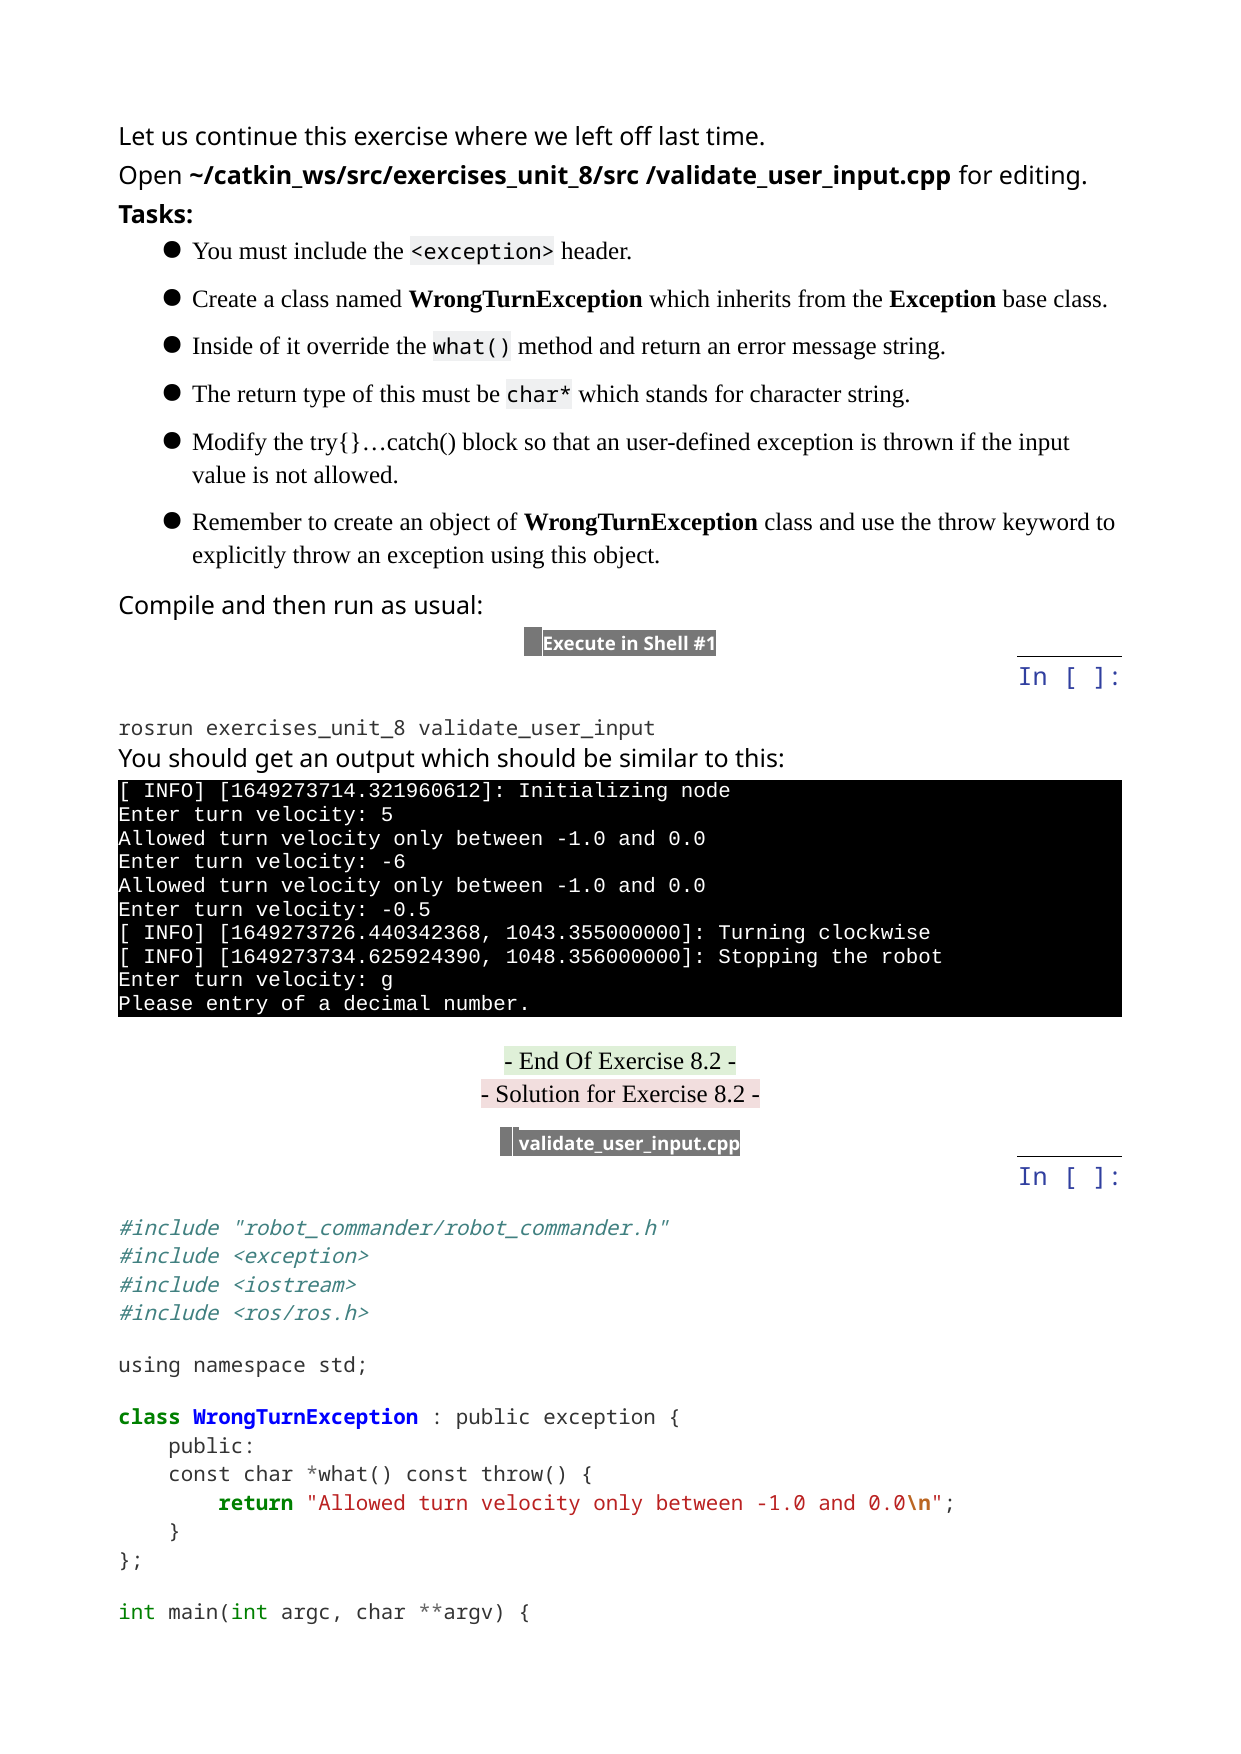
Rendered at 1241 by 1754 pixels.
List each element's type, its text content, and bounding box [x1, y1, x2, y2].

text [ INFO] [1649273726.440342368, 1043.355000000]: Turning clockwise [118, 922, 1122, 946]
text In [ ]: [118, 656, 1122, 693]
text }; [118, 1545, 1122, 1573]
list The return type of this must be char* which stands for character string. [162, 379, 1122, 409]
text class WrongTurnException : public exception { [118, 1402, 1122, 1431]
text return "Allowed turn velocity only between -1.0 and 0.0\n"; [118, 1488, 1122, 1516]
text Enter turn velocity: -6 [118, 851, 1122, 875]
text Tasks: [118, 196, 1122, 231]
text using namespace std; [118, 1350, 1122, 1379]
text validate_user_input.cpp [118, 1127, 1122, 1156]
text Enter turn velocity: g [118, 969, 1122, 993]
list Inside of it override the what() method and return an error message string. [162, 331, 1122, 361]
text int main(int argc, char **argv) { [118, 1597, 1122, 1625]
text Enter turn velocity: -0.5 [118, 898, 1122, 922]
text Enter turn velocity: 5 [118, 804, 1122, 828]
text public: [118, 1431, 1122, 1459]
text Execute in Shell #1 [118, 627, 1122, 656]
text [ INFO] [1649273734.625924390, 1048.356000000]: Stopping the robot [118, 946, 1122, 969]
text - Solution for Exercise 8.2 - [118, 1079, 1122, 1108]
text - End Of Exercise 8.2 - [118, 1046, 1122, 1075]
list You must include the <exception> header. [162, 236, 1122, 265]
text [ INFO] [1649273714.321960612]: Initializing node [118, 780, 1122, 804]
text Please entry of a decimal number. [118, 993, 1122, 1017]
text In [ ]: [118, 1156, 1122, 1193]
text Allowed turn velocity only between -1.0 and 0.0 [118, 875, 1122, 898]
text #include "robot_commander/robot_commander.h" [118, 1213, 1122, 1241]
text rosrun exercises_unit_8 validate_user_input [118, 713, 1122, 741]
text Compile and then run as usual: [118, 588, 1122, 622]
list Remember to create an object of WrongTurnException class and use the throw keyword to explicitly throw an exception using this object. [162, 507, 1122, 569]
text #include <iostream> [118, 1270, 1122, 1298]
text Allowed turn velocity only between -1.0 and 0.0 [118, 828, 1122, 851]
text #include <ros/ros.h> [118, 1298, 1122, 1327]
text const char *what() const throw() { [118, 1459, 1122, 1488]
text #include <exception> [118, 1241, 1122, 1270]
list Create a class named WrongTurnException which inherits from the Exception base class. [162, 284, 1122, 313]
text } [118, 1516, 1122, 1545]
text You should get an output which should be similar to this: [118, 741, 1122, 775]
text Let us continue this exercise where we left off last time. Open ~/catkin_ws/src/exercises_unit_8/src /validate_user_input.cpp for editing. [118, 118, 1122, 191]
list Modify the try{}…catch() block so that an user-defined exception is thrown if the input value is not allowed. [162, 427, 1122, 489]
